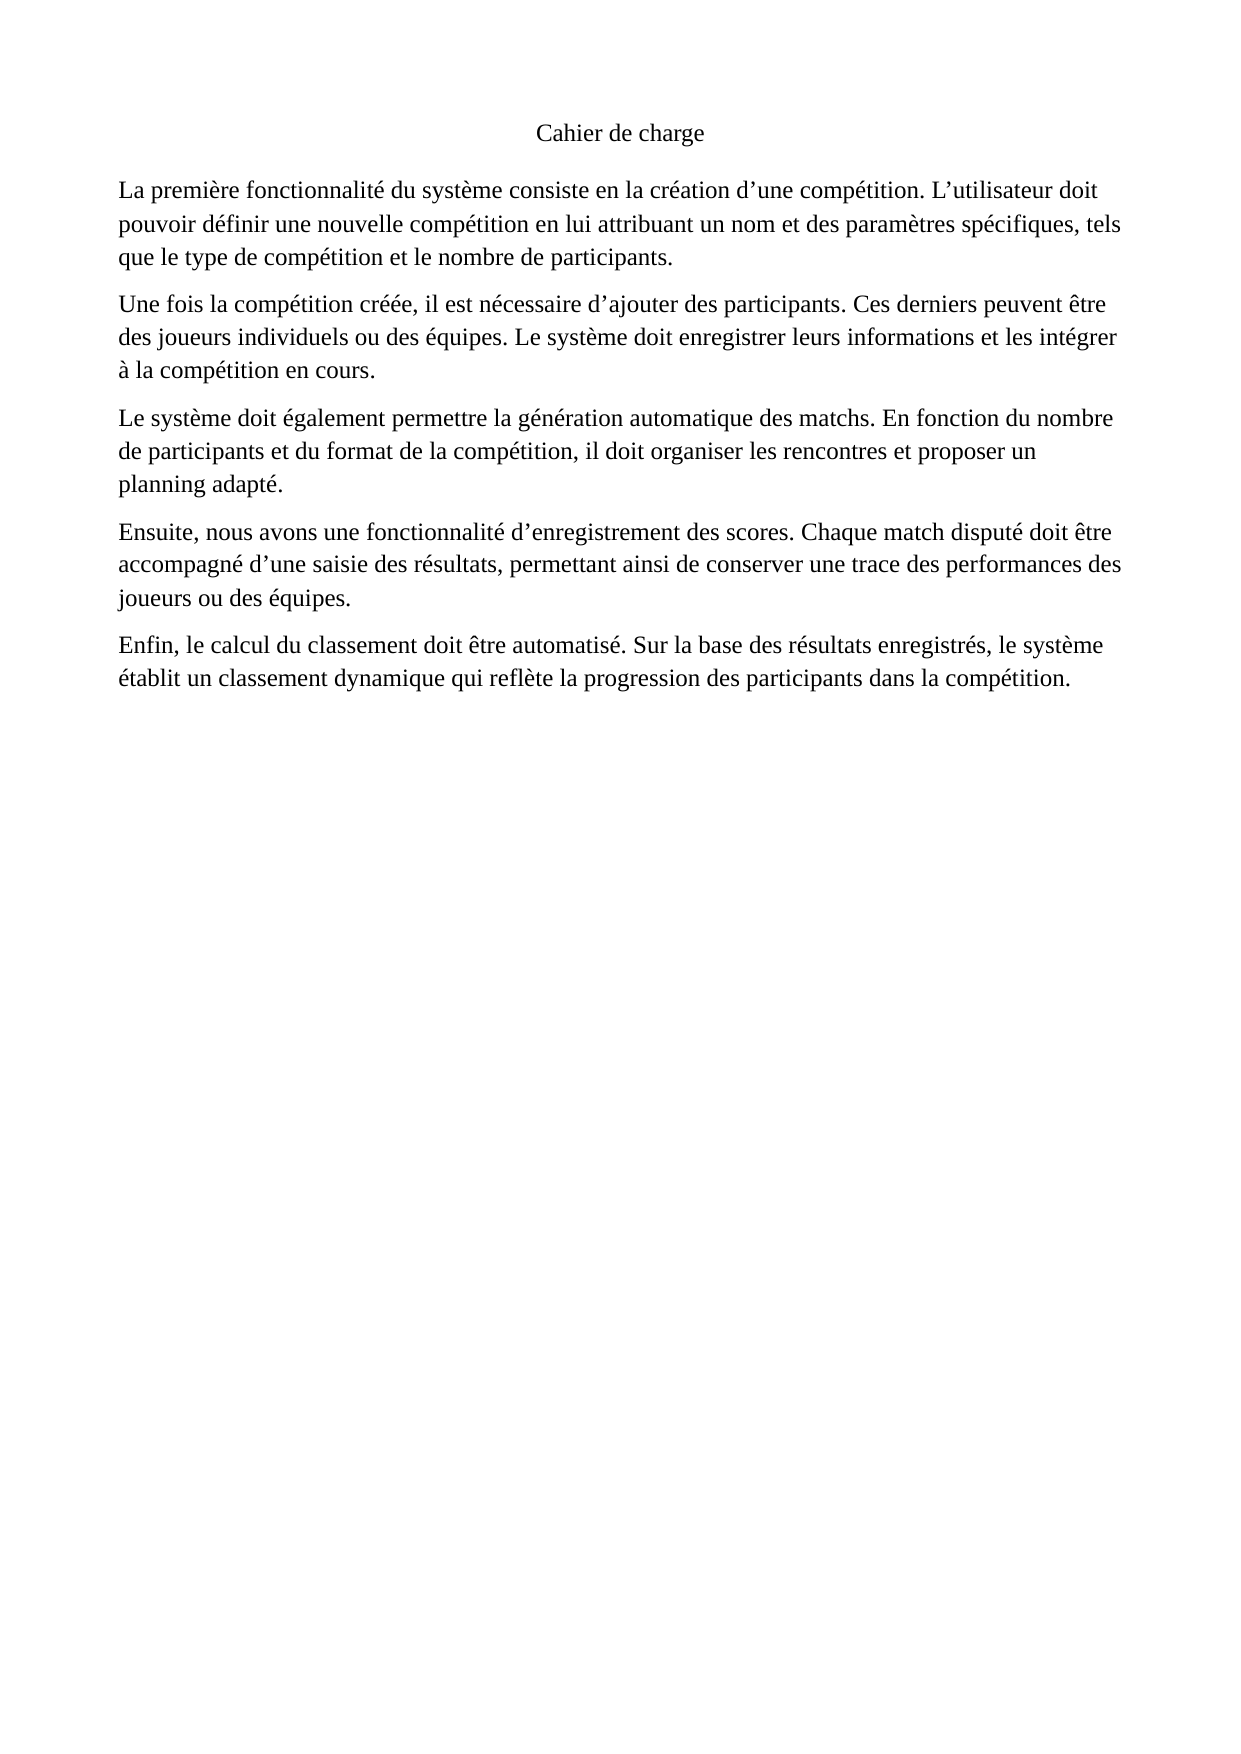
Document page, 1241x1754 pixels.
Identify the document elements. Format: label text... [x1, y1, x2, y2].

text Le système doit également permettre la génération automatique des matchs. En fonction du nombre de participants et du format de la compétition, il doit organiser les rencontres et proposer un planning adapté. [118, 403, 1122, 498]
text Enfin, le calcul du classement doit être automatisé. Sur la base des résultats enregistrés, le système établit un classement dynamique qui reflète la progression des participants dans la compétition. [118, 630, 1122, 692]
text Cahier de charge [118, 118, 1122, 147]
text La première fonctionnalité du système consiste en la création d’une compétition. L’utilisateur doit pouvoir définir une nouvelle compétition en lui attribuant un nom et des paramètres spécifiques, tels que le type de compétition et le nombre de participants. [118, 176, 1122, 270]
text Ensuite, nous avons une fonctionnalité d’enregistrement des scores. Chaque match disputé doit être accompagné d’une saisie des résultats, permettant ainsi de conserver une trace des performances des joueurs ou des équipes. [118, 517, 1122, 611]
text Une fois la compétition créée, il est nécessaire d’ajouter des participants. Ces derniers peuvent être des joueurs individuels ou des équipes. Le système doit enregistrer leurs informations et les intégrer à la compétition en cours. [118, 289, 1122, 384]
